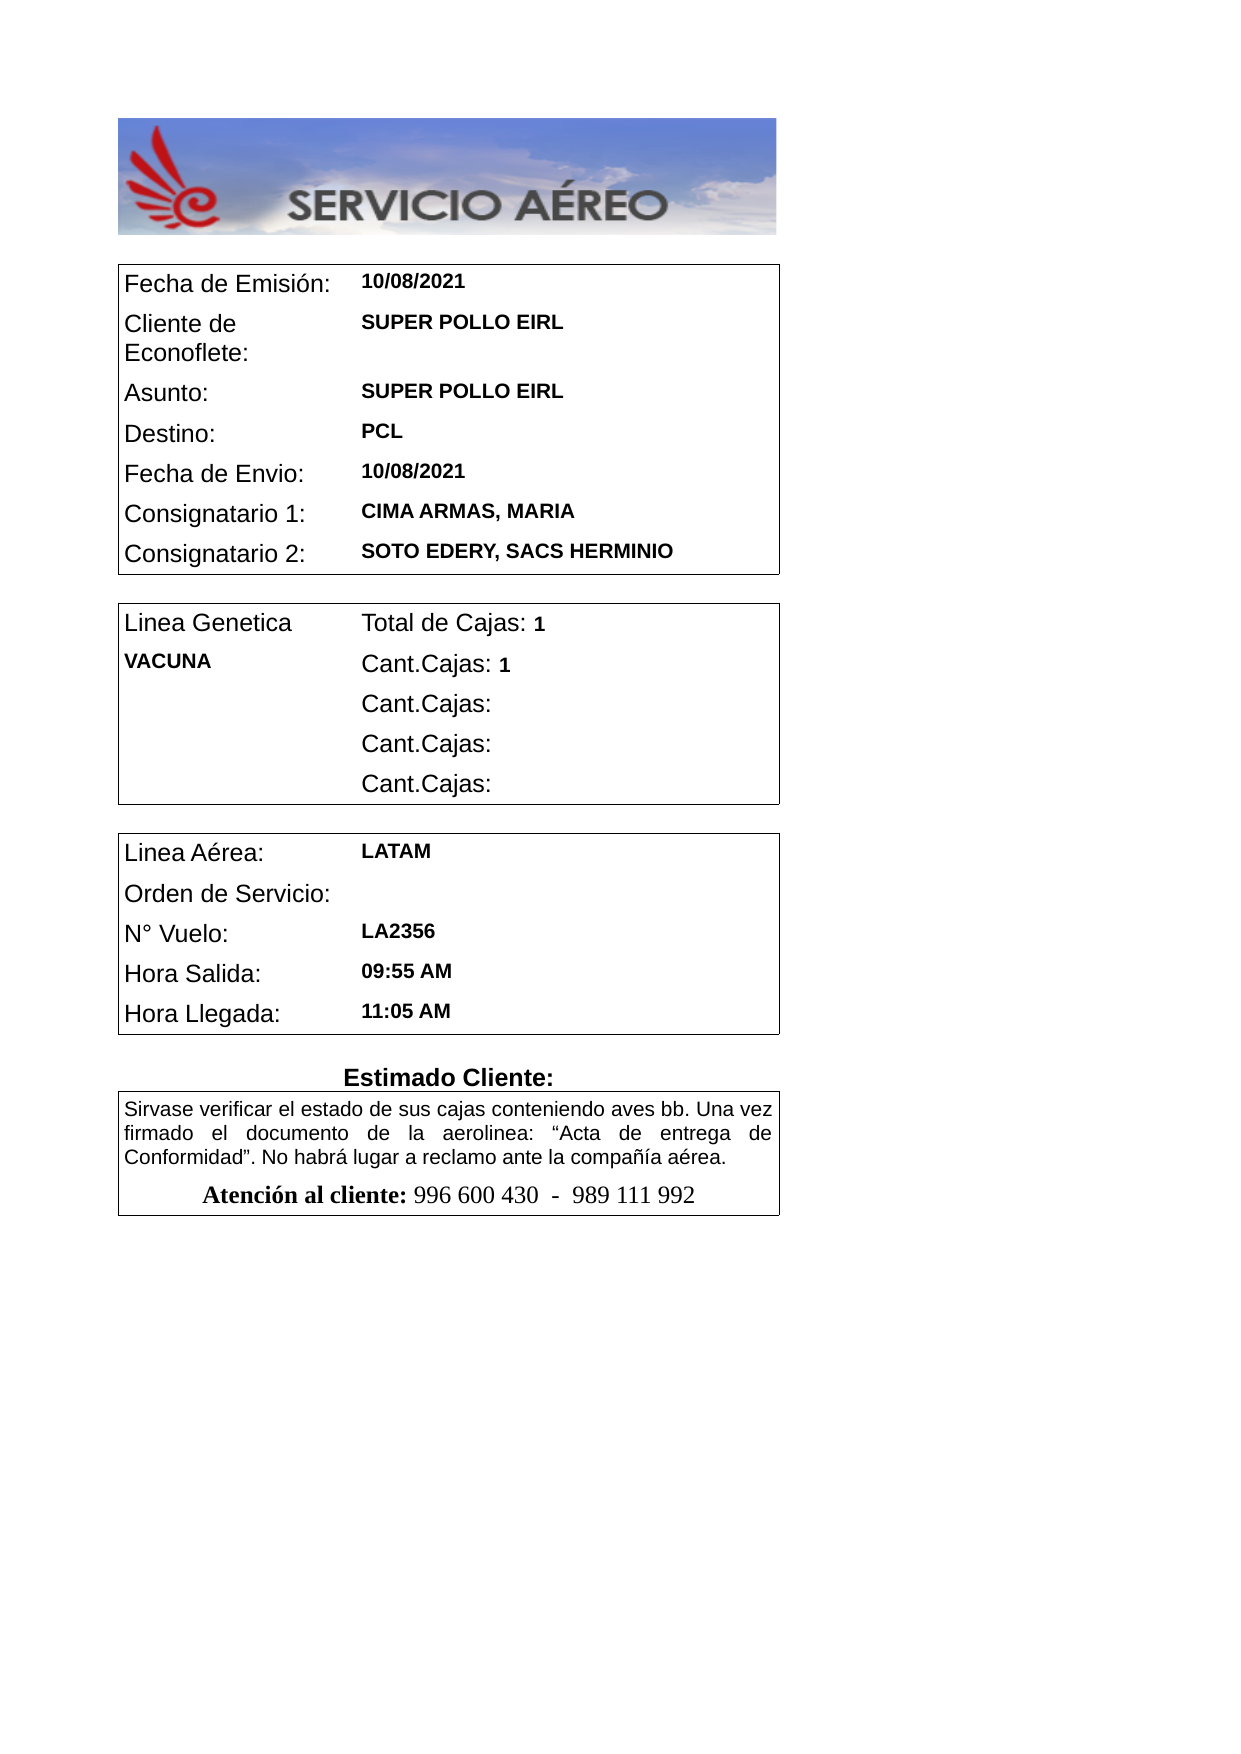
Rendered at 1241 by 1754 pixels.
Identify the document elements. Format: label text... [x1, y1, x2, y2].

table_cell Estimado Cliente: [118, 1035, 779, 1091]
table_cell Linea Genetica [119, 604, 356, 643]
table_cell SOTO EDERY, SACS HERMINIO [356, 534, 779, 574]
picture [118, 118, 777, 235]
table_cell Cant.Cajas: [356, 723, 779, 763]
table_cell LATAM [356, 834, 779, 873]
table_cell VACUNA [119, 643, 356, 683]
table_cell Fecha de Envio: [119, 453, 356, 493]
table_cell Orden de Servicio: [119, 873, 356, 913]
table_cell CIMA ARMAS, MARIA [356, 493, 779, 533]
table_cell Sirvase verificar el estado de sus cajas conteniendo aves bb. Una vez firmado el documento de la aerolinea: “Acta de entrega de Conformidad”. No habrá lugar a reclamo ante la compañía aérea. [119, 1092, 779, 1175]
table_cell [356, 575, 779, 603]
table_cell Consignatario 1: [119, 493, 356, 533]
table_cell [118, 805, 356, 833]
table_cell Cant.Cajas: [356, 683, 779, 723]
table_cell 11:05 AM [356, 994, 779, 1034]
table_cell Linea Aérea: [119, 834, 356, 873]
table_cell PCL [356, 413, 779, 453]
table_cell 09:55 AM [356, 953, 779, 993]
table_cell Consignatario 2: [119, 534, 356, 574]
table_cell 10/08/2021 [356, 453, 779, 493]
table_cell Atención al cliente: 996 600 430 - 989 111 992 [119, 1175, 779, 1215]
table_cell [356, 873, 779, 913]
table_cell SUPER POLLO EIRL [356, 304, 779, 373]
table_cell Hora Llegada: [119, 994, 356, 1034]
table_cell Total de Cajas: 1 [356, 604, 779, 643]
table_cell [119, 723, 356, 763]
table_cell Cant.Cajas: [356, 764, 779, 804]
table_cell Cant.Cajas: 1 [356, 643, 779, 683]
table_cell Cliente de Econoflete: [119, 304, 356, 373]
table_cell LA2356 [356, 913, 779, 953]
table_cell [119, 683, 356, 723]
table_cell [119, 764, 356, 804]
table_cell N° Vuelo: [119, 913, 356, 953]
table_cell [356, 805, 779, 833]
table_cell [118, 575, 356, 603]
table_cell SUPER POLLO EIRL [356, 373, 779, 413]
table_header 10/08/2021 [356, 265, 779, 304]
table_header Fecha de Emisión: [119, 265, 356, 304]
table_cell Hora Salida: [119, 953, 356, 993]
table_cell Asunto: [119, 373, 356, 413]
table_cell Destino: [119, 413, 356, 453]
